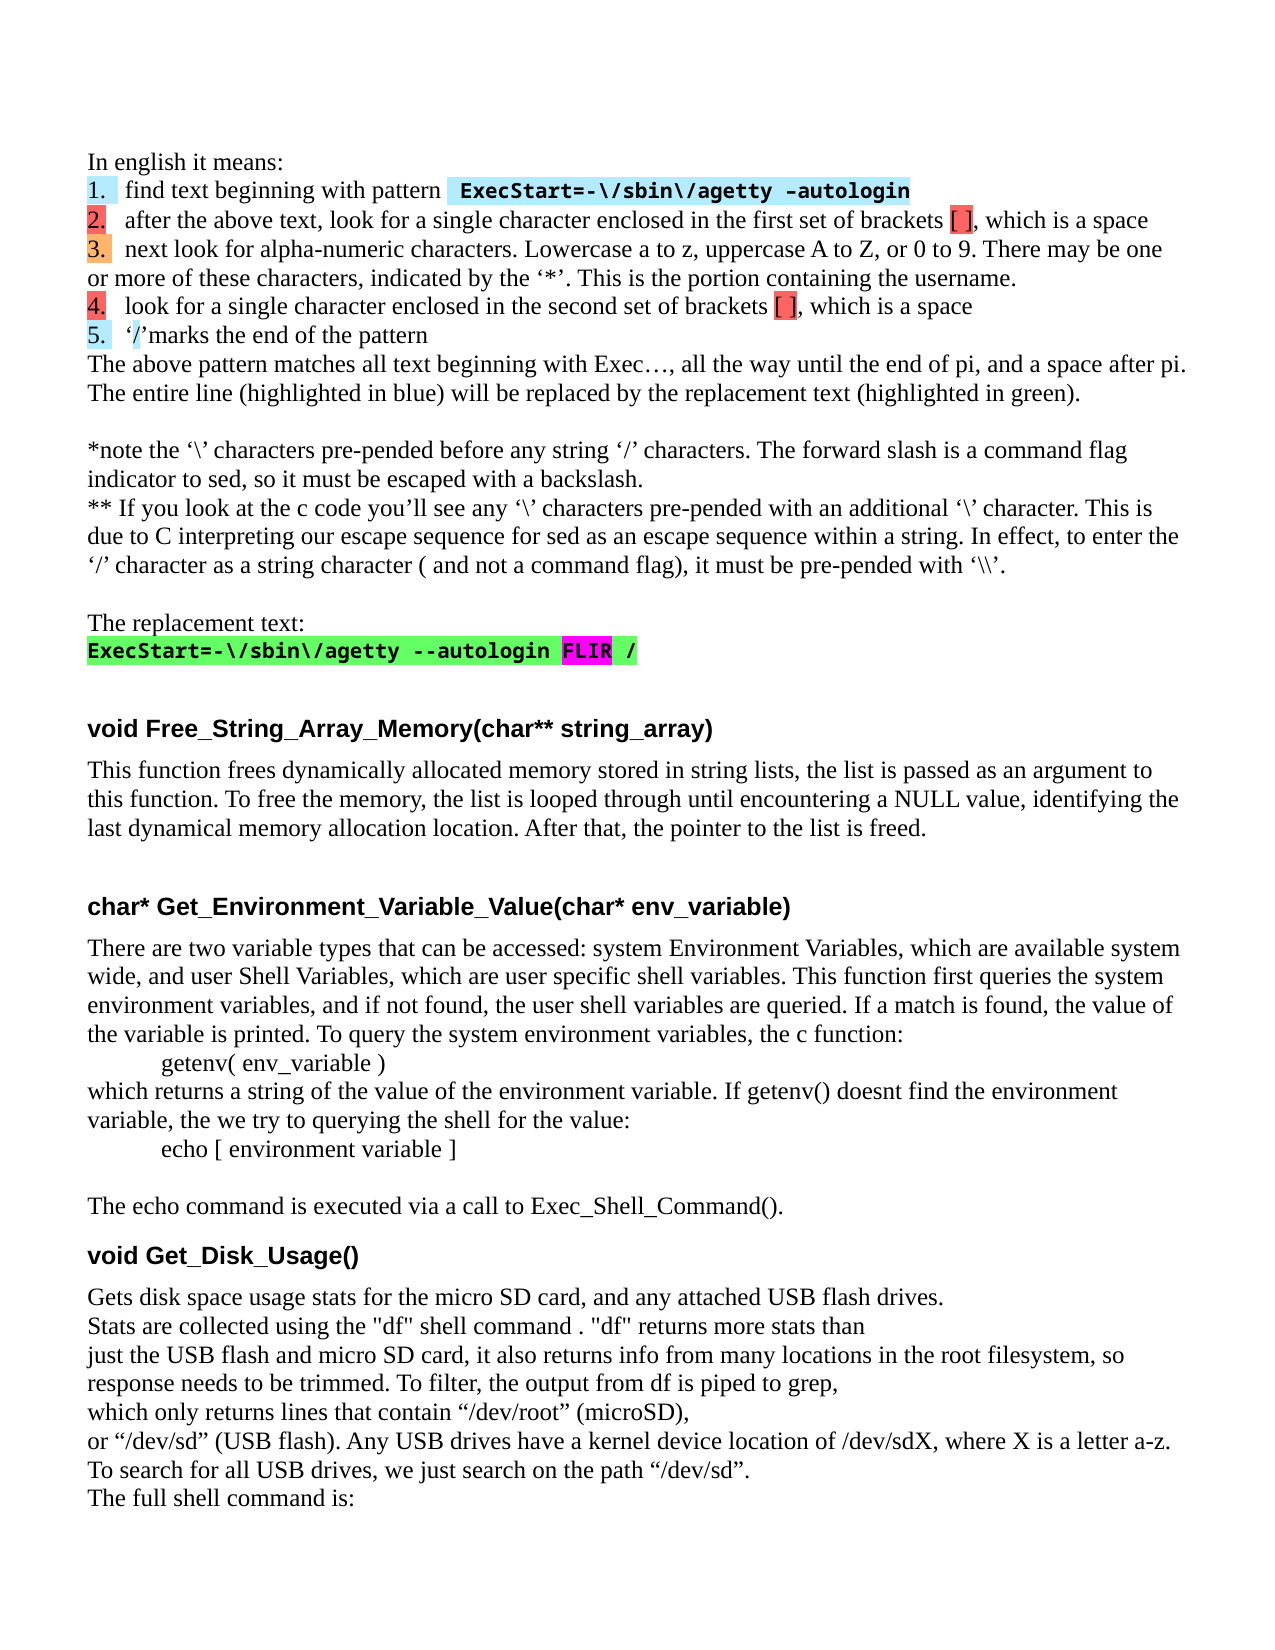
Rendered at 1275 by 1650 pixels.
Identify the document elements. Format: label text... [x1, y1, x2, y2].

text There are two variable types that can be accessed: system Environment Variables, which are available system wide, and user Shell Variables, which are user specific shell variables. This function first queries the system environment variables, and if not found, the user shell variables are queried. If a match is found, the value of the variable is printed. To query the system environment variables, the c function: [87, 933, 1188, 1048]
text echo [ environment variable ] [87, 1134, 1188, 1163]
text getenv( env_variable ) [87, 1048, 1188, 1076]
text or “/dev/sd” (USB flash). Any USB drives have a kernel device location of /dev/sdX, where X is a letter a-z. To search for all USB drives, we just search on the path “/dev/sd”. [87, 1426, 1188, 1483]
text The full shell command is: [87, 1483, 1188, 1512]
text 1. find text beginning with pattern ExecStart=-\/sbin\/agetty –autologin [87, 176, 1188, 205]
text Gets disk space usage stats for the micro SD card, and any attached USB flash drives. [87, 1282, 1188, 1311]
text 5. ‘/’marks the end of the pattern [87, 320, 1188, 349]
text which returns a string of the value of the environment variable. If getenv() doesnt find the environment variable, the we try to querying the shell for the value: [87, 1076, 1188, 1134]
text The echo command is executed via a call to Exec_Shell_Command(). [87, 1191, 1188, 1220]
text 2. after the above text, look for a single character enclosed in the first set of brackets [ ], which is a space [87, 205, 1188, 234]
text *note the ‘\’ characters pre-pended before any string ‘/’ characters. The forward slash is a command flag indicator to sed, so it must be escaped with a backslash. [87, 435, 1188, 493]
text ExecStart=-\/sbin\/agetty --autologin FLIR / [87, 636, 1188, 665]
text The above pattern matches all text beginning with Exec…, all the way until the end of pi, and a space after pi. The entire line (highlighted in blue) will be replaced by the replacement text (highlighted in green). [87, 349, 1188, 406]
text just the USB flash and micro SD card, it also returns info from many locations in the root filesystem, so response needs to be trimmed. To filter, the output from df is piped to grep, [87, 1340, 1188, 1397]
text 4. look for a single character enclosed in the second set of brackets [ ], which is a space [87, 291, 1188, 320]
text 3. next look for alpha-numeric characters. Lowercase a to z, uppercase A to Z, or 0 to 9. There may be one or more of these characters, indicated by the ‘*’. This is the portion containing the username. [87, 234, 1188, 291]
text This function frees dynamically allocated memory stored in string lists, the list is passed as an argument to this function. To free the memory, the list is looped through until encountering a NULL value, identifying the last dynamical memory allocation location. After that, the pointer to the list is freed. [87, 756, 1188, 842]
text In english it means: [87, 147, 1188, 176]
subtitle char* Get_Environment_Variable_Value(char* env_variable) [87, 891, 1188, 920]
text ** If you look at the c code you’ll see any ‘\’ characters pre-pended with an additional ‘\’ character. This is due to C interpreting our escape sequence for sed as an escape sequence within a string. In effect, to enter the ‘/’ character as a string character ( and not a command flag), it must be pre-pended with ‘\\’. [87, 493, 1188, 579]
text The replacement text: [87, 608, 1188, 636]
text which only returns lines that contain “/dev/root” (microSD), [87, 1397, 1188, 1426]
subtitle void Get_Disk_Usage() [87, 1241, 1188, 1270]
subtitle void Free_String_Array_Memory(char** string_array) [87, 714, 1188, 743]
text Stats are collected using the "df" shell command . "df" returns more stats than [87, 1311, 1188, 1340]
